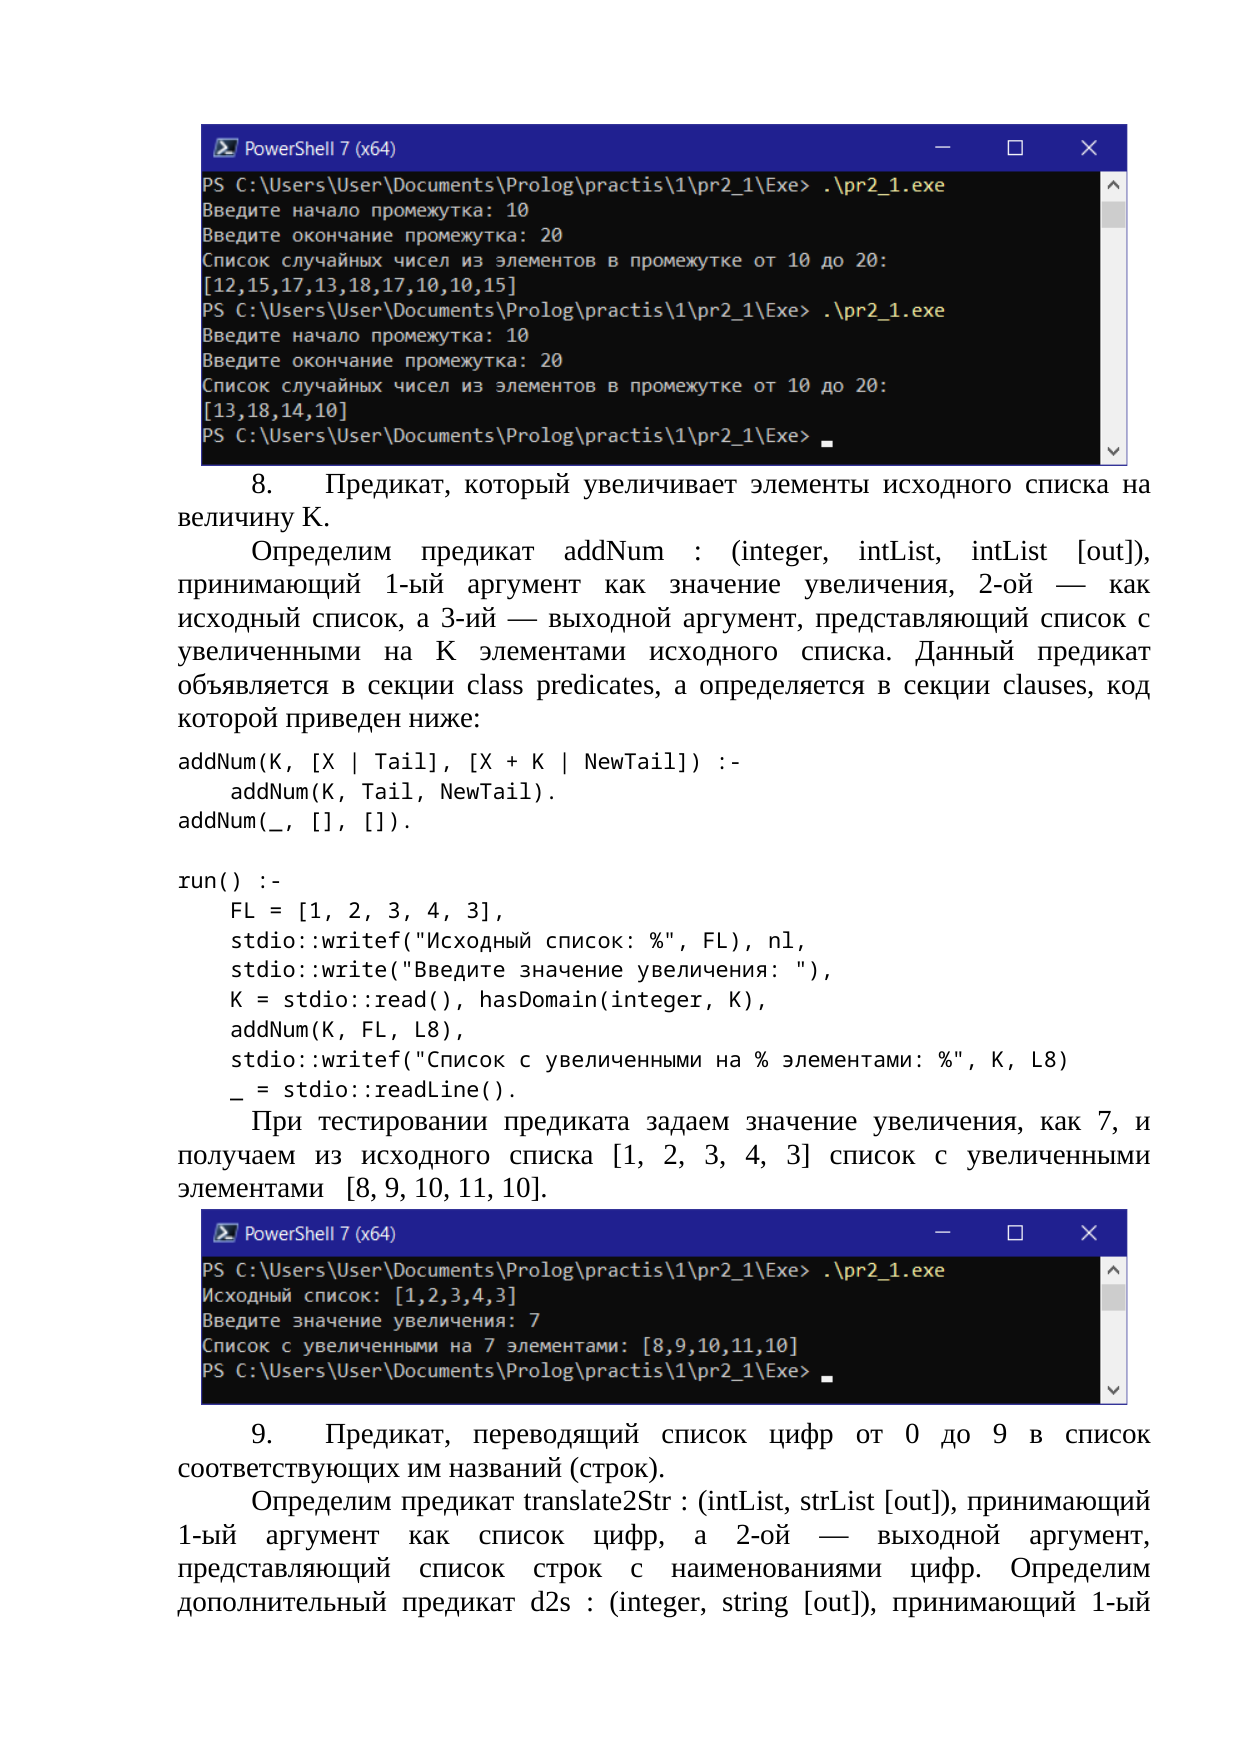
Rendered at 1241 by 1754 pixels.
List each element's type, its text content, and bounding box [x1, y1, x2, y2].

text Определим предикат addNum : (integer, intList, intList [out]), принимающий 1-ый аргумент как значение увеличения, 2-ой — как исходный список, а 3-ий — выходной аргумент, представляющий список с увеличенными на K элементами исходного списка. Данный предикат объявляется в секции class predicates, а определяется в секции clauses, код которой приведен ниже: [177, 533, 1152, 734]
text addNum(K, FL, L8), [177, 1014, 1152, 1044]
text addNum(_, [], []). [177, 806, 1152, 835]
text FL = [1, 2, 3, 4, 3], [177, 895, 1152, 925]
text _ = stdio::readLine(). [177, 1074, 1152, 1103]
text addNum(K, [X | Tail], [X + K | NewTail]) :- [177, 746, 1152, 776]
picture [201, 1209, 1128, 1405]
text При тестировании предиката задаем значение увеличения, как 7, и получаем из исходного списка [1, 2, 3, 4, 3] список с увеличенными элементами [8, 9, 10, 11, 10]. [177, 1103, 1152, 1204]
text run() :- [177, 865, 1152, 895]
list Предикат, переводящий список цифр от 0 до 9 в список соответствующих им названий (строк). [177, 1216, 1152, 1483]
text stdio::write("Введите значение увеличения: "), [177, 954, 1152, 984]
text stdio::writef("Список с увеличенными на % элементами: %", K, L8) [177, 1044, 1152, 1074]
list Предикат, который увеличивает элементы исходного списка на величину K. [177, 118, 1152, 533]
text K = stdio::read(), hasDomain(integer, K), [177, 984, 1152, 1014]
text Определим предикат translate2Str : (intList, strList [out]), принимающий 1-ый аргумент как список цифр, а 2-ой — выходной аргумент, представляющий список строк с наименованиями цифр. Определим дополнительный предикат d2s : (integer, string [out]), принимающий 1-ый [177, 1483, 1152, 1618]
text addNum(K, Tail, NewTail). [177, 776, 1152, 806]
text stdio::writef("Исходный список: %", FL), nl, [177, 925, 1152, 954]
picture [201, 124, 1128, 466]
